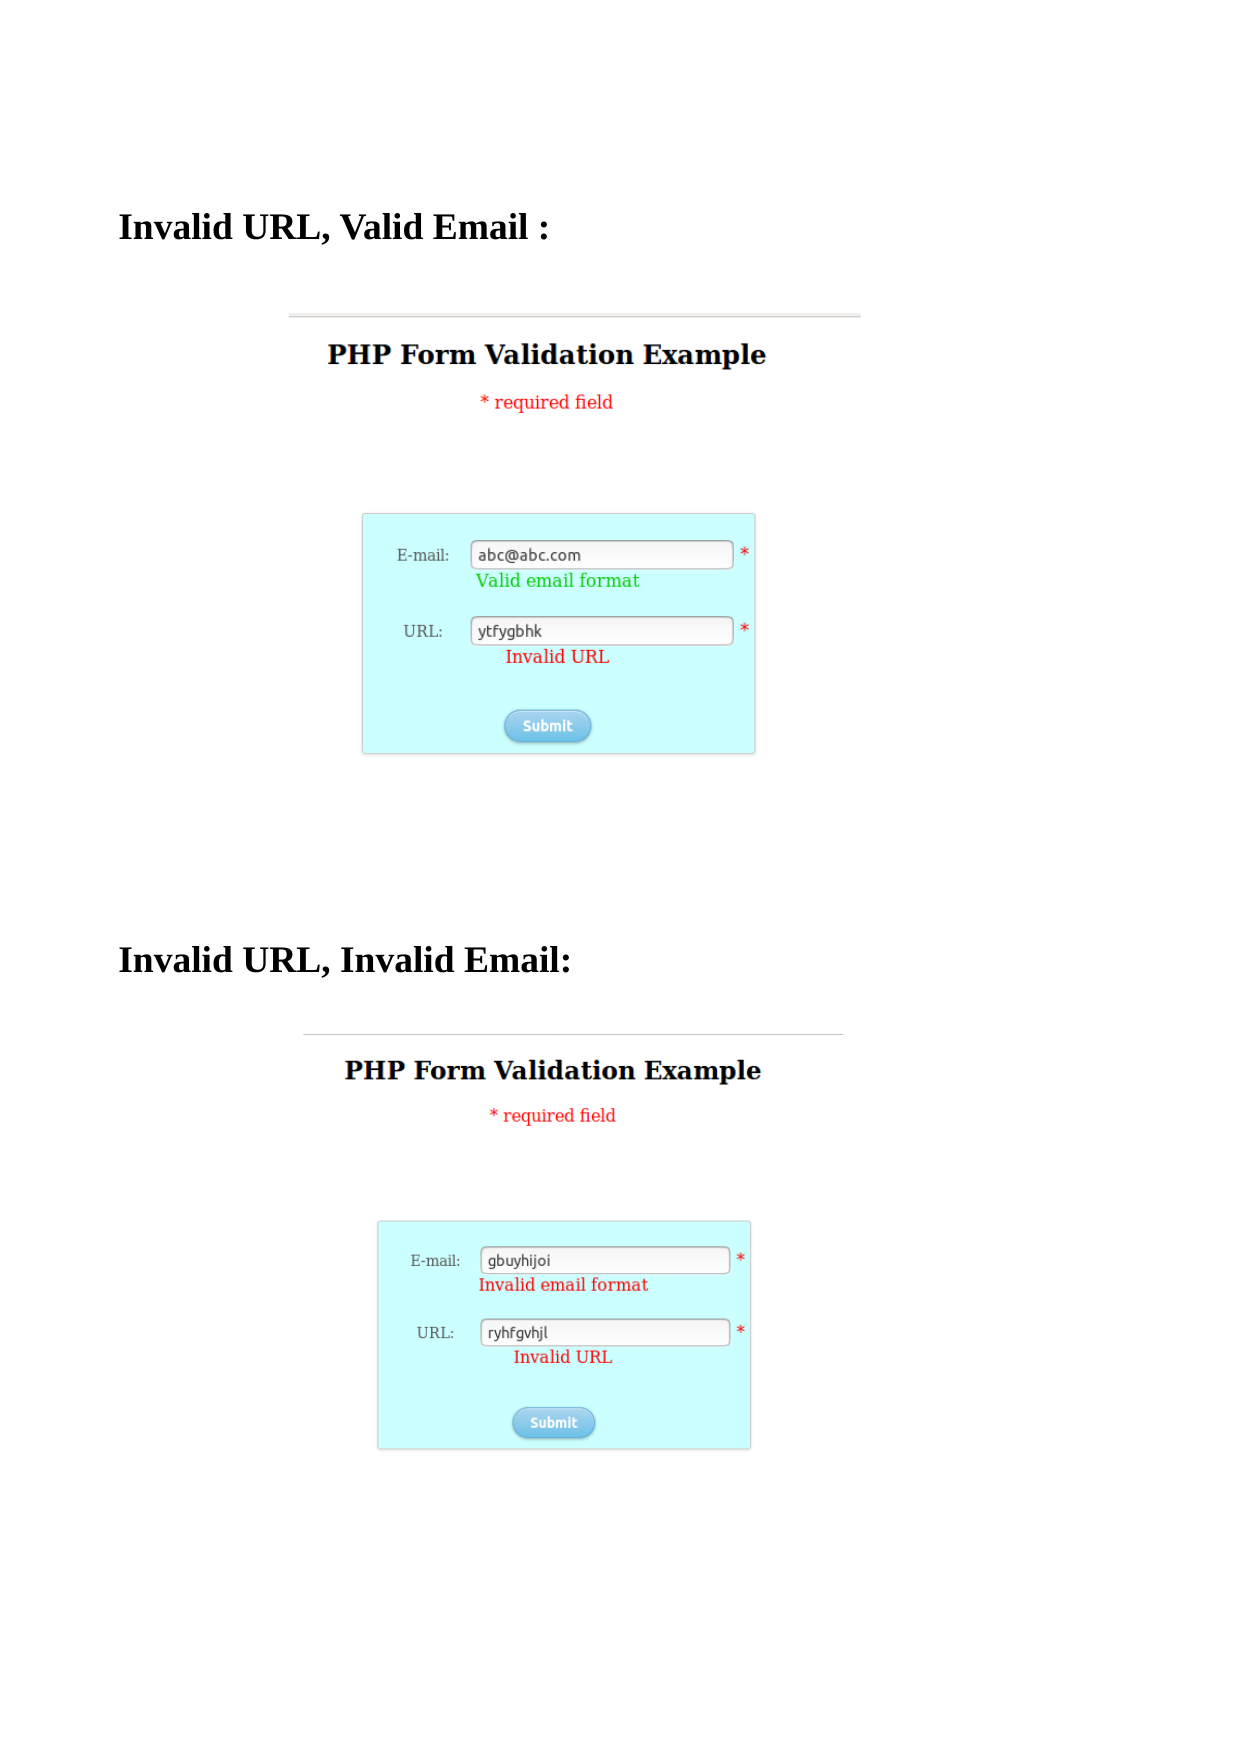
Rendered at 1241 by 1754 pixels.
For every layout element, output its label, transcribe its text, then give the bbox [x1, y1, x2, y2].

text Invalid URL, Invalid Email: [118, 937, 1122, 981]
picture [303, 1034, 844, 1598]
picture [288, 313, 861, 914]
text Invalid URL, Valid Email : [118, 204, 1122, 247]
